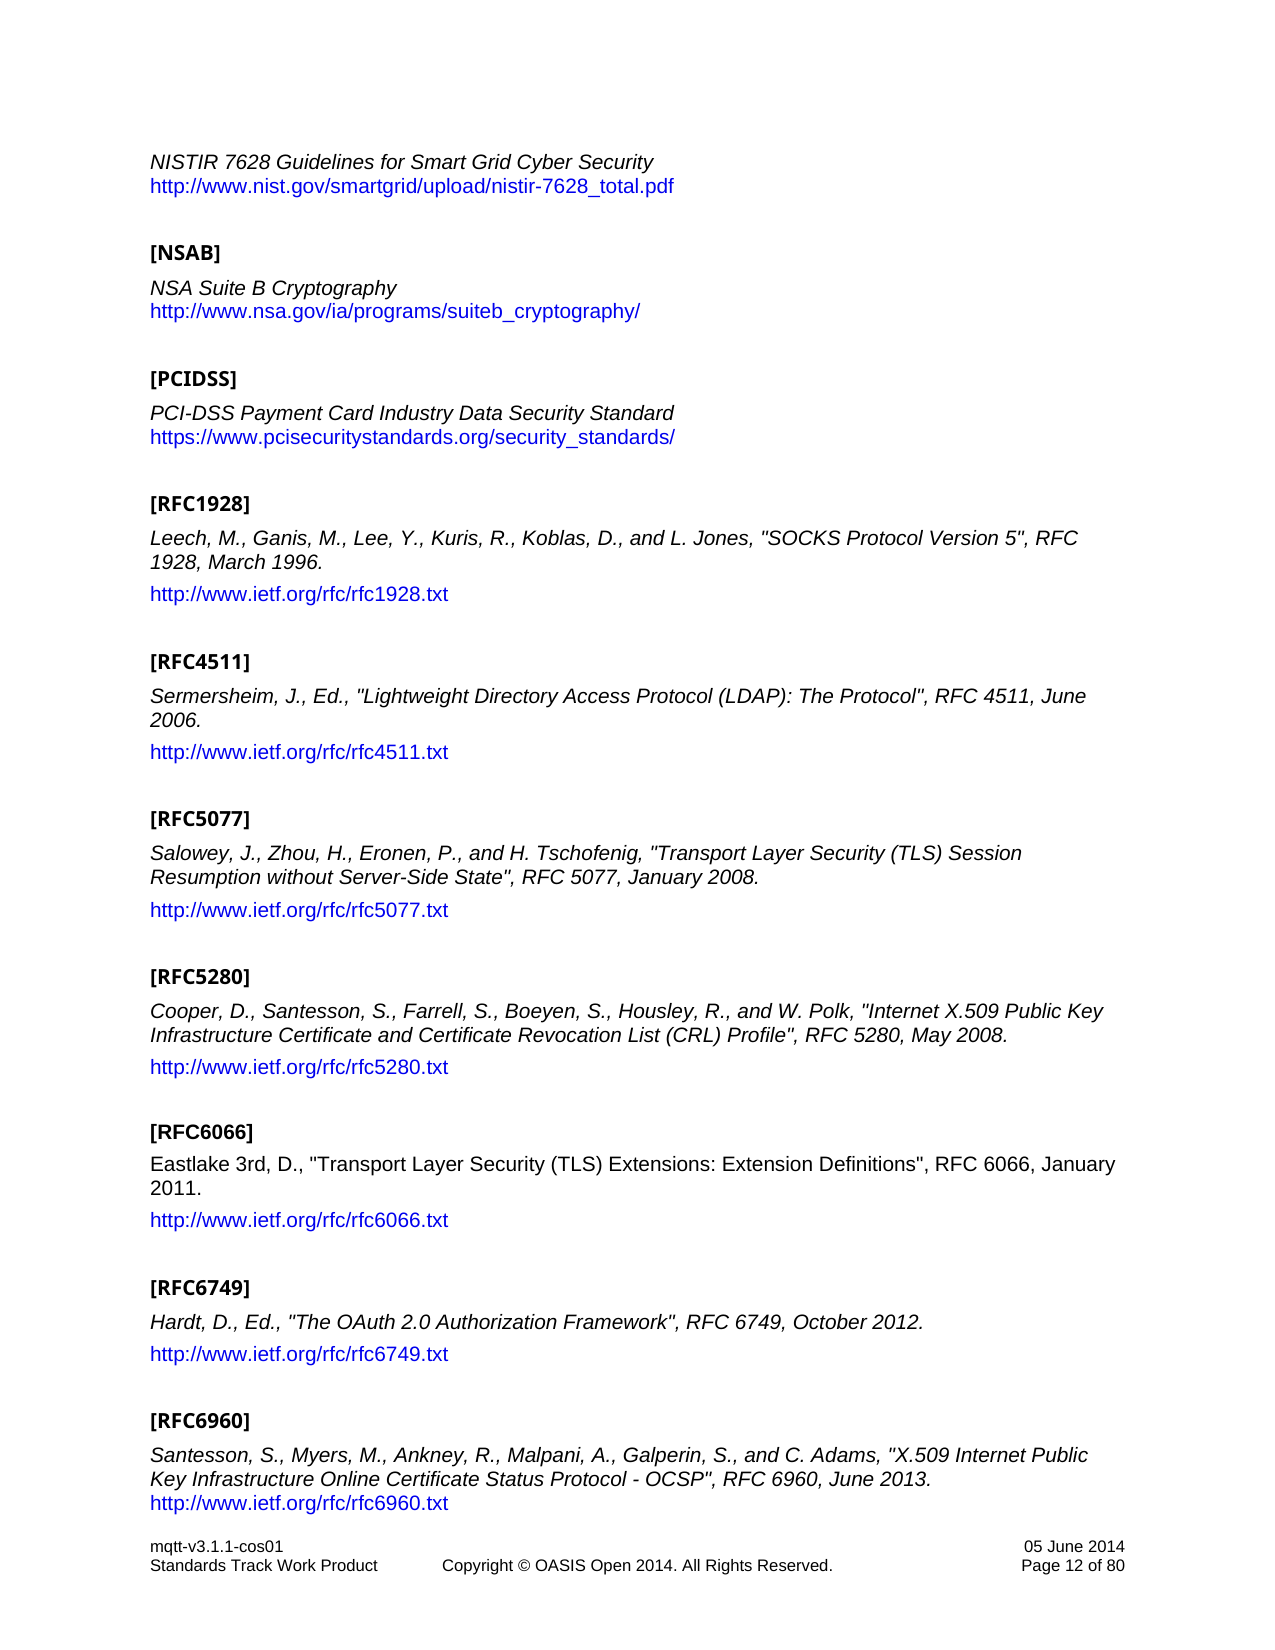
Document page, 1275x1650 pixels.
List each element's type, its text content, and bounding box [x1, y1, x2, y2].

text [NSAB] [150, 238, 1125, 267]
text Leech, M., Ganis, M., Lee, Y., Kuris, R., Koblas, D., and L. Jones, "SOCKS Protocol Version 5", RFC 1928, March 1996. [150, 526, 1125, 574]
text http://www.ietf.org/rfc/rfc6960.txt [150, 1491, 1125, 1515]
text http://www.ietf.org/rfc/rfc5280.txt [150, 1055, 1125, 1079]
text [RFC6066] [150, 1119, 1125, 1143]
text Eastlake 3rd, D., "Transport Layer Security (TLS) Extensions: Extension Definitions", RFC 6066, January 2011. [150, 1152, 1125, 1200]
text [RFC6960] [150, 1406, 1125, 1435]
text http://www.ietf.org/rfc/rfc1928.txt [150, 582, 1125, 606]
text http://www.ietf.org/rfc/rfc6066.txt [150, 1208, 1125, 1232]
text http://www.nsa.gov/ia/programs/suiteb_cryptography/ [150, 299, 1125, 323]
text NISTIR 7628 Guidelines for Smart Grid Cyber Security [150, 150, 1125, 174]
text [RFC1928] [150, 489, 1125, 518]
text http://www.nist.gov/smartgrid/upload/nistir-7628_total.pdf [150, 174, 1125, 198]
text [RFC4511] [150, 647, 1125, 675]
text Santesson, S., Myers, M., Ankney, R., Malpani, A., Galperin, S., and C. Adams, "X.509 Internet Public Key Infrastructure Online Certificate Status Protocol - OCSP", RFC 6960, June 2013. [150, 1443, 1125, 1491]
text Hardt, D., Ed., "The OAuth 2.0 Authorization Framework", RFC 6749, October 2012. [150, 1309, 1125, 1333]
text http://www.ietf.org/rfc/rfc6749.txt [150, 1342, 1125, 1366]
text Cooper, D., Santesson, S., Farrell, S., Boeyen, S., Housley, R., and W. Polk, "Internet X.509 Public Key Infrastructure Certificate and Certificate Revocation List (CRL) Profile", RFC 5280, May 2008. [150, 999, 1125, 1047]
text [PCIDSS] [150, 364, 1125, 392]
text [RFC5280] [150, 962, 1125, 990]
text https://www.pcisecuritystandards.org/security_standards/ [150, 424, 1125, 448]
text PCI-DSS Payment Card Industry Data Security Standard [150, 401, 1125, 424]
text Salowey, J., Zhou, H., Eronen, P., and H. Tschofenig, "Transport Layer Security (TLS) Session Resumption without Server-Side State", RFC 5077, January 2008. [150, 841, 1125, 889]
text http://www.ietf.org/rfc/rfc5077.txt [150, 897, 1125, 921]
text [RFC6749] [150, 1273, 1125, 1301]
text http://www.ietf.org/rfc/rfc4511.txt [150, 740, 1125, 764]
text [RFC5077] [150, 804, 1125, 833]
text NSA Suite B Cryptography [150, 275, 1125, 299]
text Sermersheim, J., Ed., "Lightweight Directory Access Protocol (LDAP): The Protocol", RFC 4511, June 2006. [150, 683, 1125, 731]
